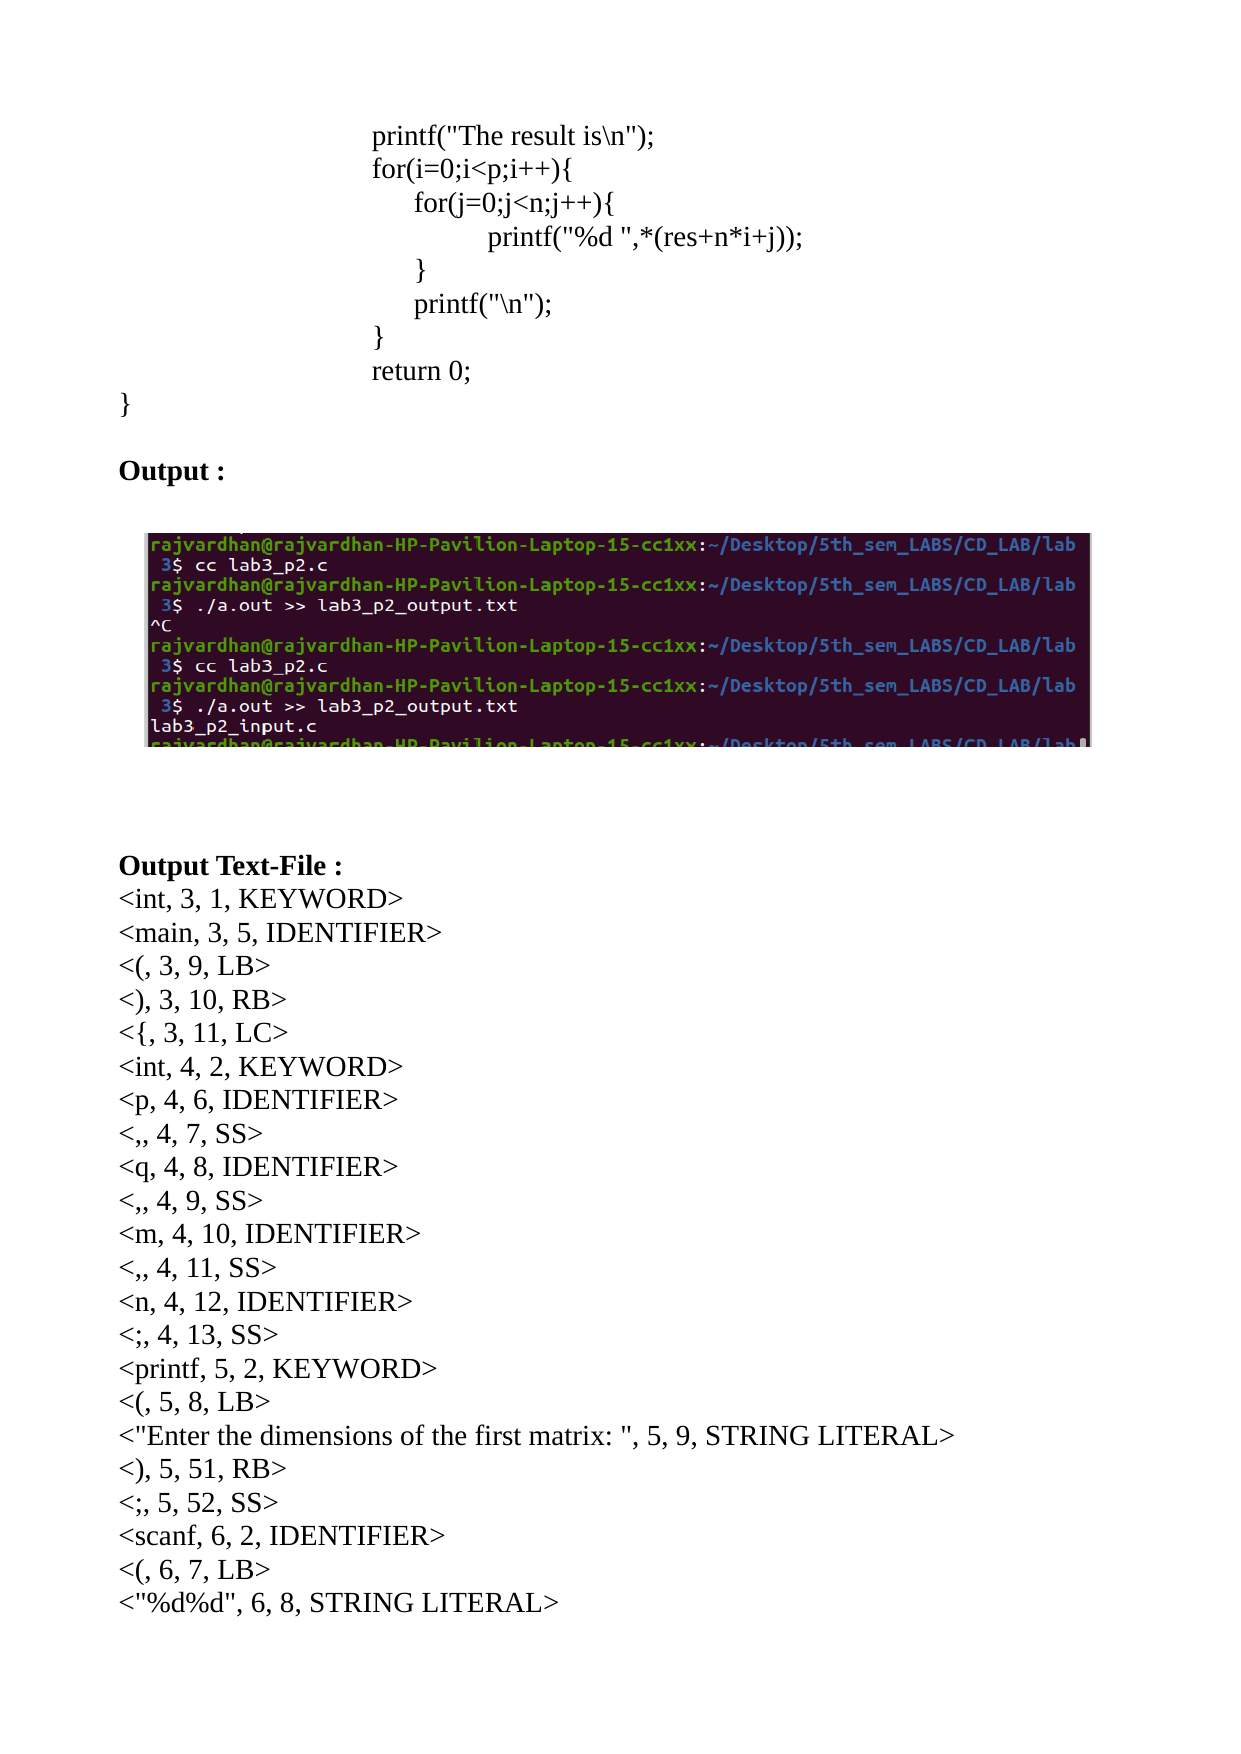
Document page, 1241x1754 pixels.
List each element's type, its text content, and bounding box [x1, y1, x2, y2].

text } [118, 386, 1122, 420]
text <main, 3, 5, IDENTIFIER> [118, 915, 1122, 948]
text printf("%d ",*(res+n*i+j)); [118, 219, 1122, 252]
text <;, 5, 52, SS> [118, 1485, 1122, 1518]
text Output : [118, 453, 1122, 487]
text <(, 3, 9, LB> [118, 948, 1122, 982]
text <"Enter the dimensions of the first matrix: ", 5, 9, STRING LITERAL> [118, 1418, 1122, 1451]
text <(, 6, 7, LB> [118, 1552, 1122, 1586]
text <printf, 5, 2, KEYWORD> [118, 1351, 1122, 1384]
text return 0; [118, 353, 1122, 386]
text } [118, 252, 1122, 286]
text <int, 4, 2, KEYWORD> [118, 1049, 1122, 1082]
text printf("\n"); [118, 286, 1122, 319]
text <scanf, 6, 2, IDENTIFIER> [118, 1518, 1122, 1552]
text <n, 4, 12, IDENTIFIER> [118, 1284, 1122, 1317]
text <), 3, 10, RB> [118, 982, 1122, 1015]
text Output Text-File : [118, 848, 1122, 881]
text <(, 5, 8, LB> [118, 1384, 1122, 1418]
text <"%d%d", 6, 8, STRING LITERAL> [118, 1586, 1122, 1619]
text <int, 3, 1, KEYWORD> [118, 881, 1122, 915]
text <p, 4, 6, IDENTIFIER> [118, 1082, 1122, 1116]
text for(j=0;j<n;j++){ [118, 185, 1122, 219]
text <m, 4, 10, IDENTIFIER> [118, 1217, 1122, 1250]
text <,, 4, 9, SS> [118, 1183, 1122, 1217]
picture [144, 533, 1092, 747]
text <q, 4, 8, IDENTIFIER> [118, 1149, 1122, 1183]
text printf("The result is\n"); [118, 118, 1122, 152]
text } [118, 319, 1122, 353]
text <,, 4, 11, SS> [118, 1250, 1122, 1284]
text <), 5, 51, RB> [118, 1451, 1122, 1485]
text <;, 4, 13, SS> [118, 1317, 1122, 1351]
text <{, 3, 11, LC> [118, 1015, 1122, 1049]
text <,, 4, 7, SS> [118, 1116, 1122, 1149]
text for(i=0;i<p;i++){ [118, 152, 1122, 185]
